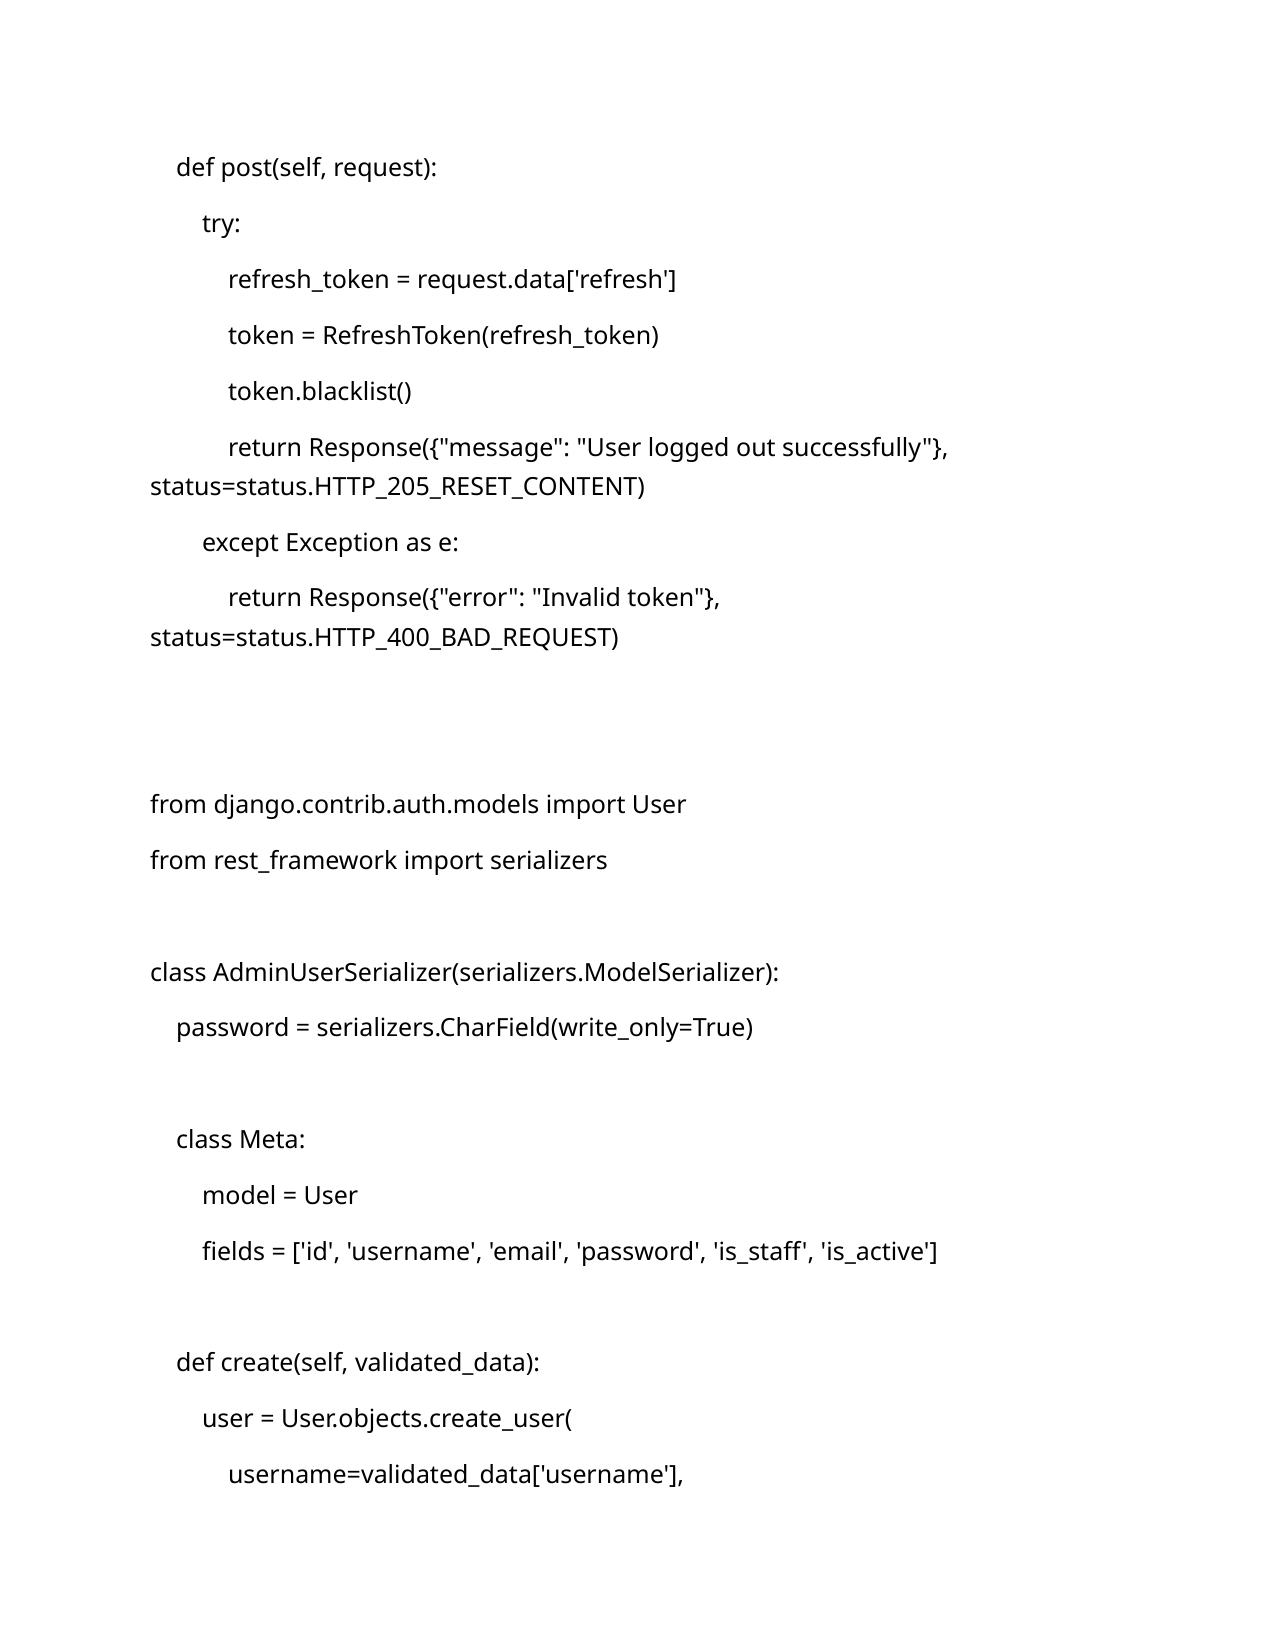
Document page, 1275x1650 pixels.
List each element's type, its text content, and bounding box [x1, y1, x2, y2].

text def create(self, validated_data): [150, 1345, 1125, 1379]
text class Meta: [150, 1122, 1125, 1156]
text try: [150, 206, 1125, 240]
text def post(self, request): [150, 150, 1125, 184]
text return Response({"error": "Invalid token"}, status=status.HTTP_400_BAD_REQUEST) [150, 580, 1125, 653]
text except Exception as e: [150, 524, 1125, 558]
text from rest_framework import serializers [150, 842, 1125, 877]
text class AdminUserSerializer(serializers.ModelSerializer): [150, 954, 1125, 988]
text user = User.objects.create_user( [150, 1401, 1125, 1435]
text return Response({"message": "User logged out successfully"}, status=status.HTTP_205_RESET_CONTENT) [150, 429, 1125, 502]
text fields = ['id', 'username', 'email', 'password', 'is_staff', 'is_active'] [150, 1233, 1125, 1267]
text token.blacklist() [150, 373, 1125, 407]
text username=validated_data['username'], [150, 1457, 1125, 1491]
text refresh_token = request.data['refresh'] [150, 262, 1125, 296]
text token = RefreshToken(refresh_token) [150, 317, 1125, 352]
text from django.contrib.auth.models import User [150, 787, 1125, 821]
text password = serializers.CharField(write_only=True) [150, 1010, 1125, 1044]
text model = User [150, 1177, 1125, 1212]
